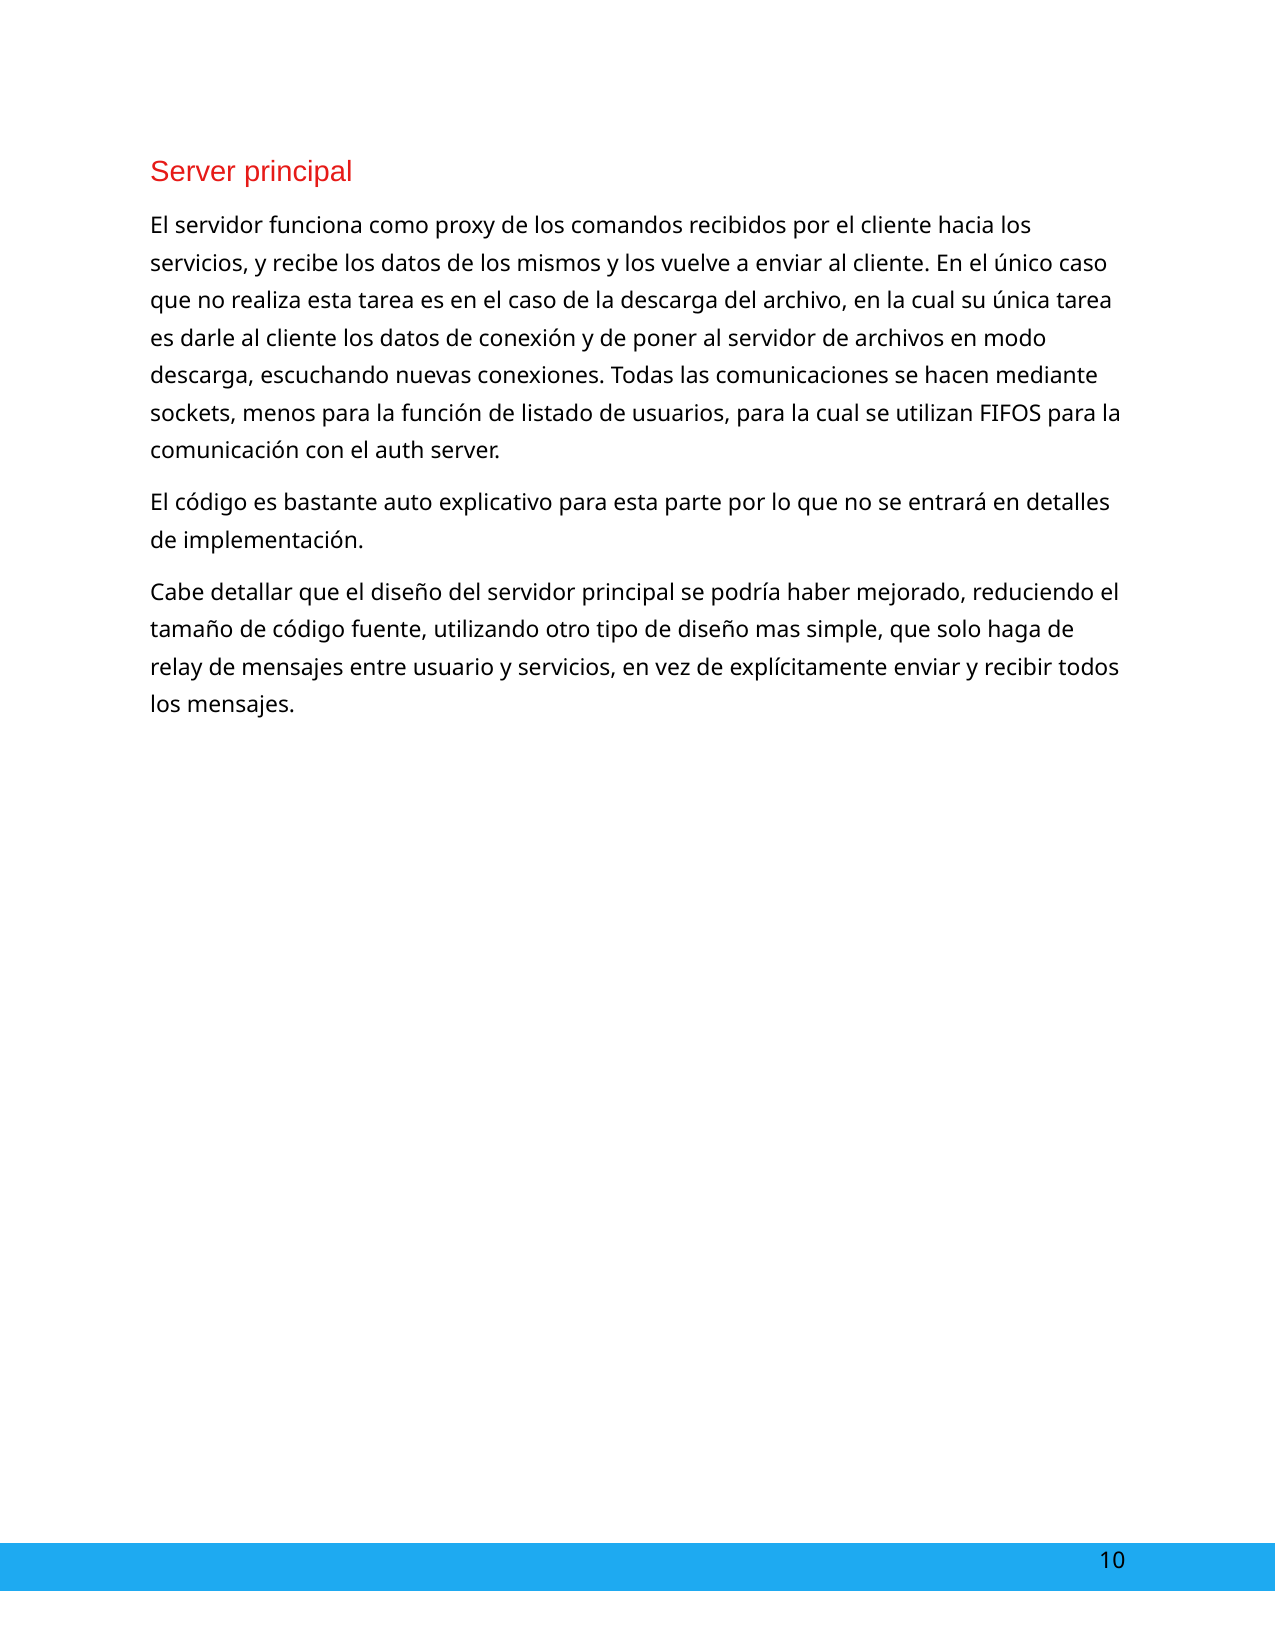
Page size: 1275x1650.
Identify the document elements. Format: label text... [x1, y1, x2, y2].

text Cabe detallar que el diseño del servidor principal se podría haber mejorado, reduciendo el tamaño de código fuente, utilizando otro tipo de diseño mas simple, que solo haga de relay de mensajes entre usuario y servicios, en vez de explícitamente enviar y recibir todos los mensajes. [150, 576, 1125, 719]
picture [0, 1543, 1275, 1591]
text Server principal [150, 154, 1125, 188]
text El código es bastante auto explicativo para esta parte por lo que no se entrará en detalles de implementación. [150, 486, 1125, 555]
text El servidor funciona como proxy de los comandos recibidos por el cliente hacia los servicios, y recibe los datos de los mismos y los vuelve a enviar al cliente. En el único caso que no realiza esta tarea es en el caso de la descarga del archivo, en la cual su única tarea es darle al cliente los datos de conexión y de poner al servidor de archivos en modo descarga, escuchando nuevas conexiones. Todas las comunicaciones se hacen mediante sockets, menos para la función de listado de usuarios, para la cual se utilizan FIFOS para la comunicación con el auth server. [150, 209, 1125, 465]
